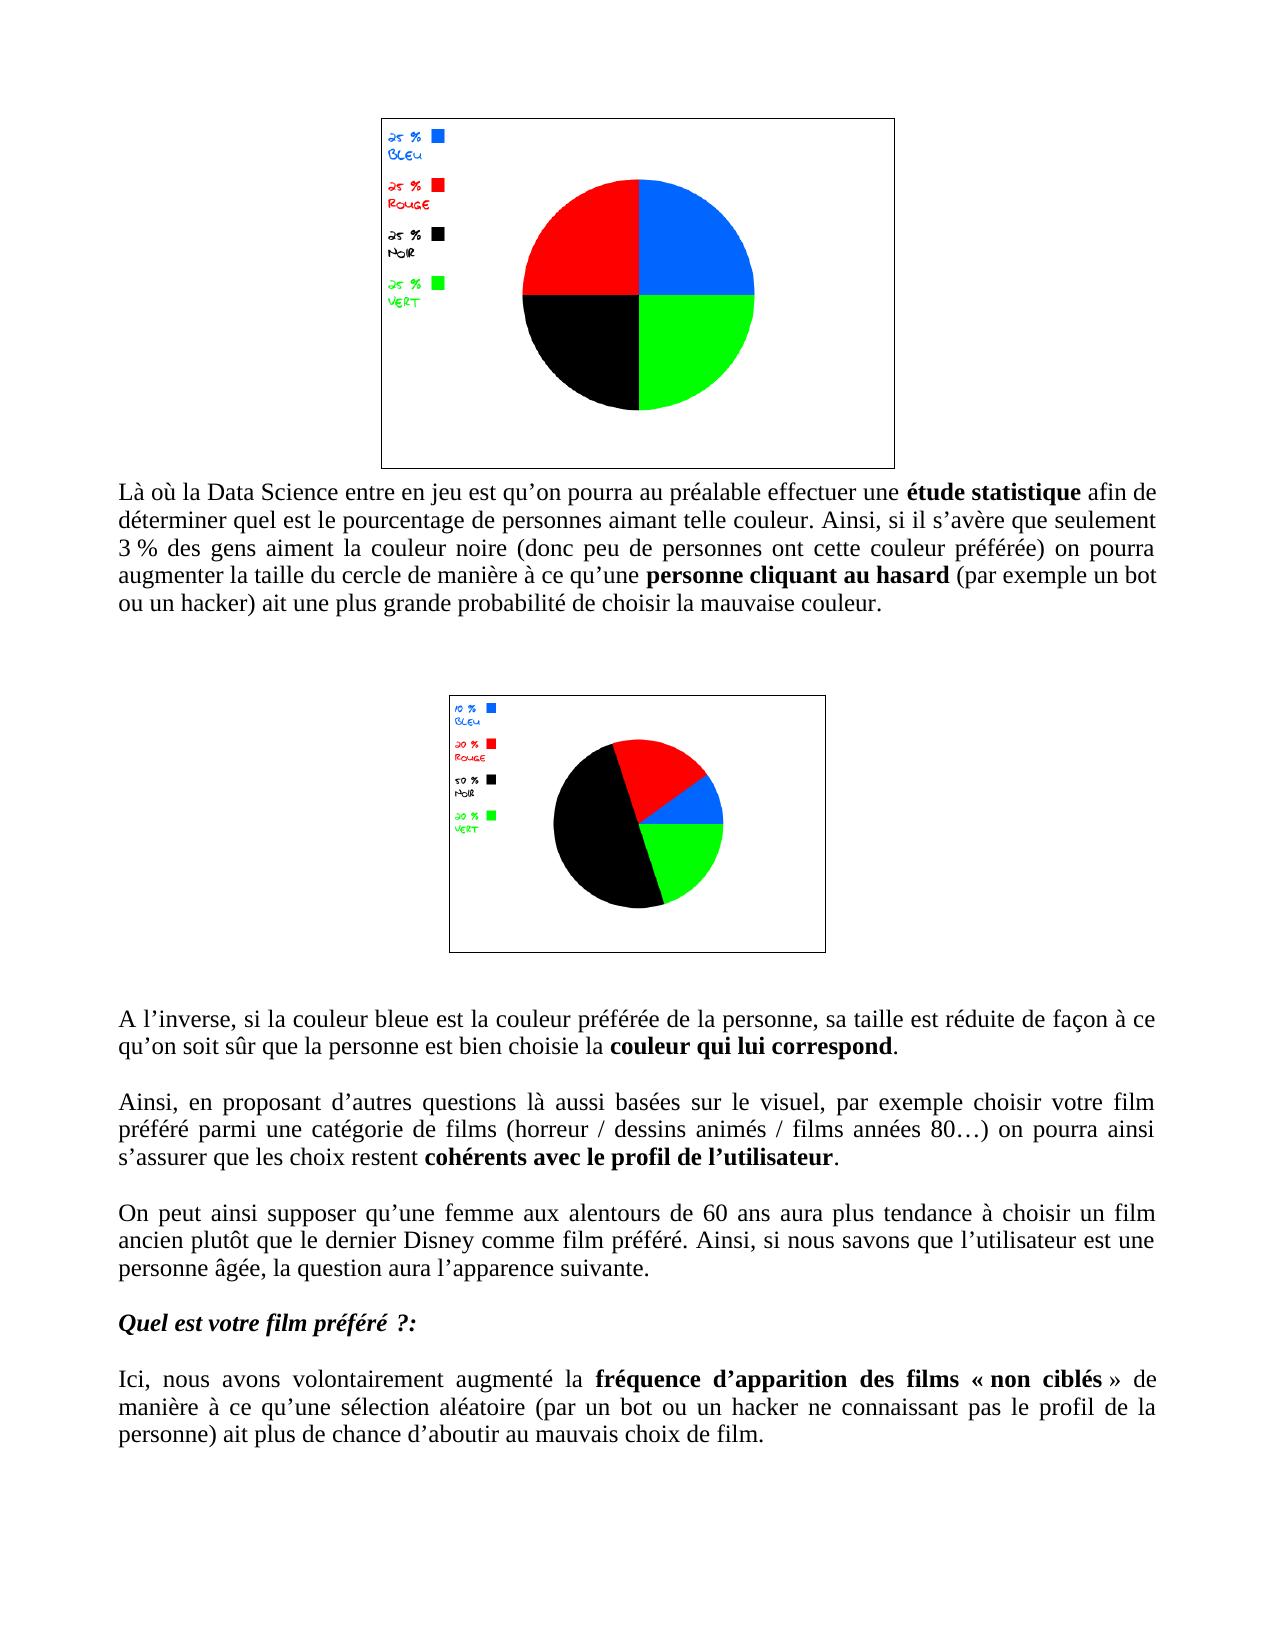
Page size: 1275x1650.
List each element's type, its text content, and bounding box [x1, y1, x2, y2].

text Ici, nous avons volontairement augmenté la fréquence d’apparition des films « non ciblés » de manière à ce qu’une sélection aléatoire (par un bot ou un hacker ne connaissant pas le profil de la personne) ait plus de chance d’aboutir au mauvais choix de film. [118, 1365, 1157, 1448]
text Là où la Data Science entre en jeu est qu’on pourra au préalable effectuer une étude statistique afin de déterminer quel est le pourcentage de personnes aimant telle couleur. Ainsi, si il s’avère que seulement 3 % des gens aiment la couleur noire (donc peu de personnes ont cette couleur préférée) on pourra augmenter la taille du cercle de manière à ce qu’une personne cliquant au hasard (par exemple un bot ou un hacker) ait une plus grande probabilité de choisir la mauvaise couleur. [118, 478, 1157, 617]
text Ainsi, en proposant d’autres questions là aussi basées sur le visuel, par exemple choisir votre film préféré parmi une catégorie de films (horreur / dessins animés / films années 80…) on pourra ainsi s’assurer que les choix restent cohérents avec le profil de l’utilisateur. [118, 1088, 1157, 1171]
picture [384, 121, 891, 466]
picture [452, 697, 823, 949]
text Quel est votre film préféré ?: [118, 1309, 1157, 1337]
text On peut ainsi supposer qu’une femme aux alentours de 60 ans aura plus tendance à choisir un film ancien plutôt que le dernier Disney comme film préféré. Ainsi, si nous savons que l’utilisateur est une personne âgée, la question aura l’apparence suivante. [118, 1199, 1157, 1282]
text A l’inverse, si la couleur bleue est la couleur préférée de la personne, sa taille est réduite de façon à ce qu’on soit sûr que la personne est bien choisie la couleur qui lui correspond. [118, 1005, 1157, 1060]
